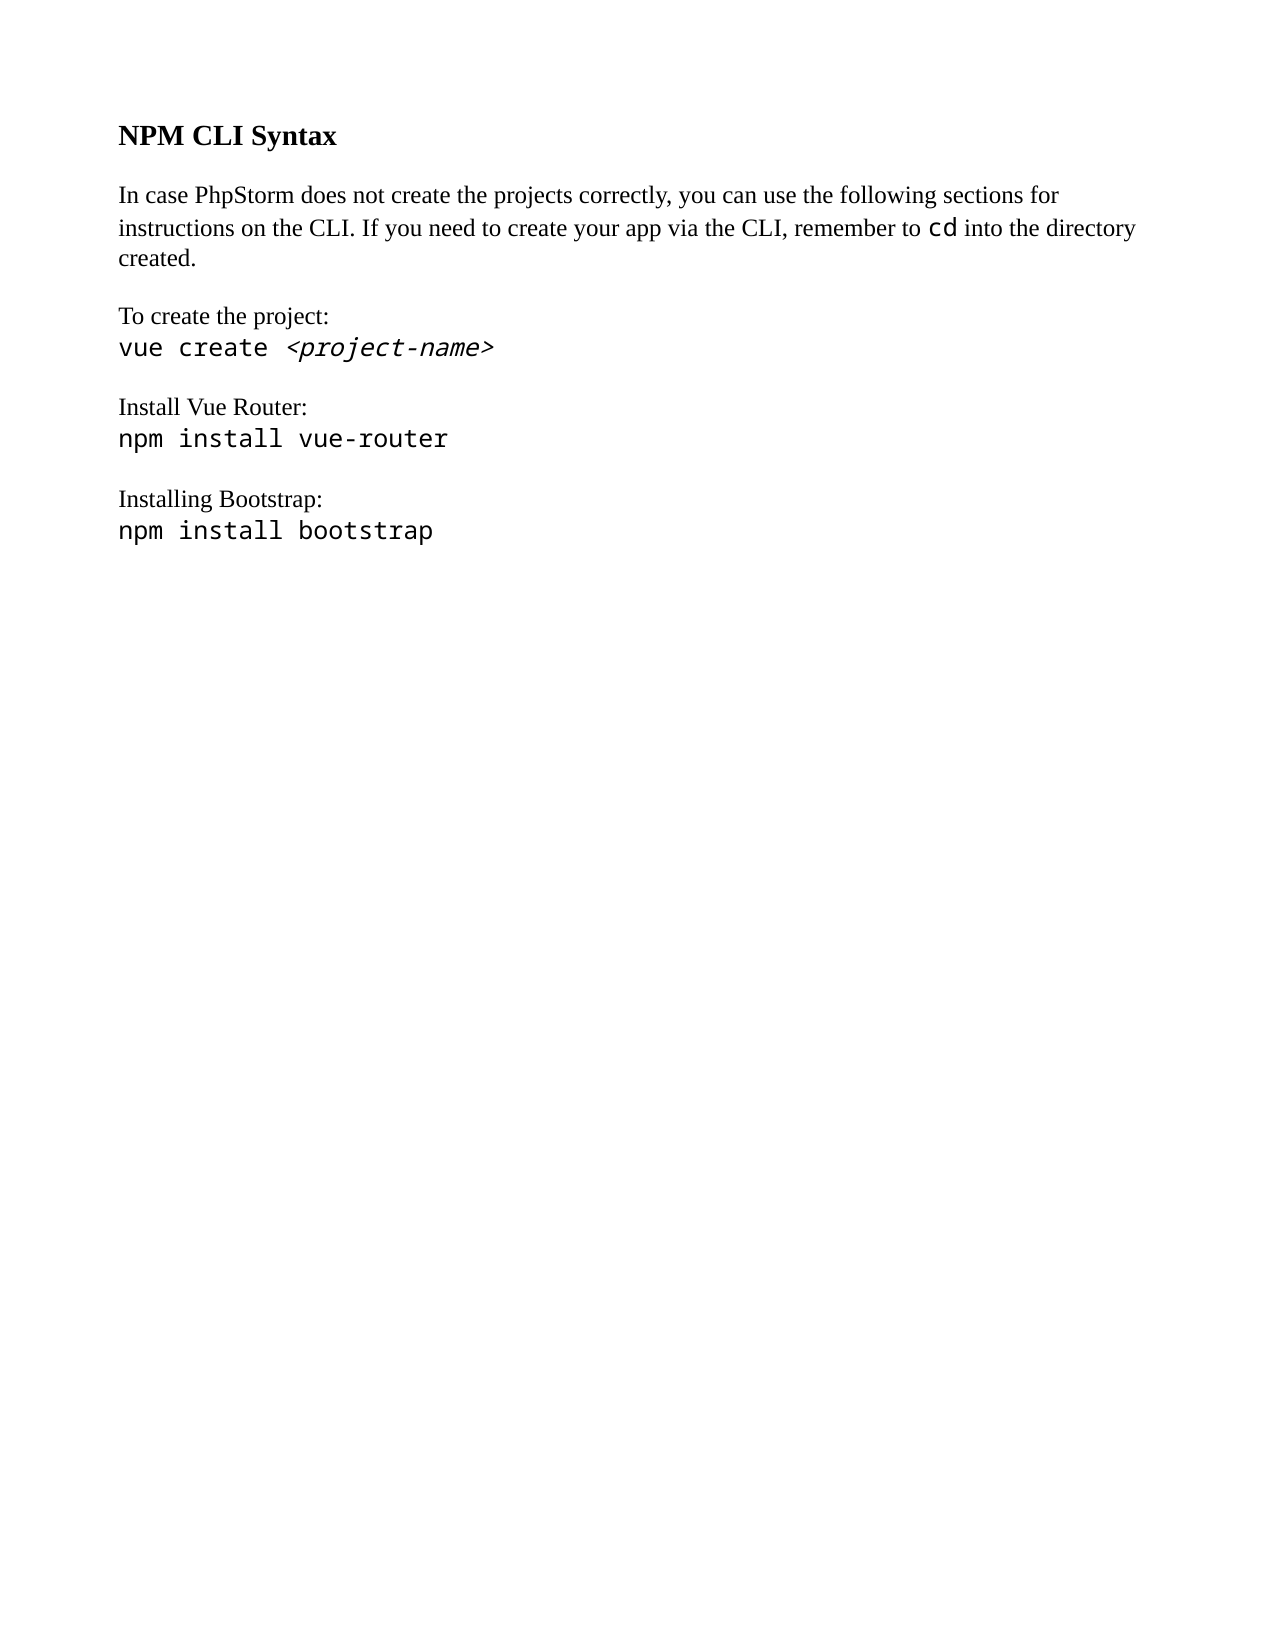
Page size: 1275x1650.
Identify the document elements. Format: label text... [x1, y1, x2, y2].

text npm install bootstrap [118, 513, 1157, 547]
text npm install vue-router [118, 421, 1157, 455]
text Installing Bootstrap: [118, 484, 1157, 513]
text To create the project: [118, 301, 1157, 329]
text In case PhpStorm does not create the projects correctly, you can use the following sections for instructions on the CLI. If you need to create your app via the CLI, remember to cd into the directory created. [118, 180, 1157, 272]
text NPM CLI Syntax [118, 118, 1157, 152]
text vue create <project-name> [118, 329, 1157, 363]
text Install Vue Router: [118, 392, 1157, 421]
